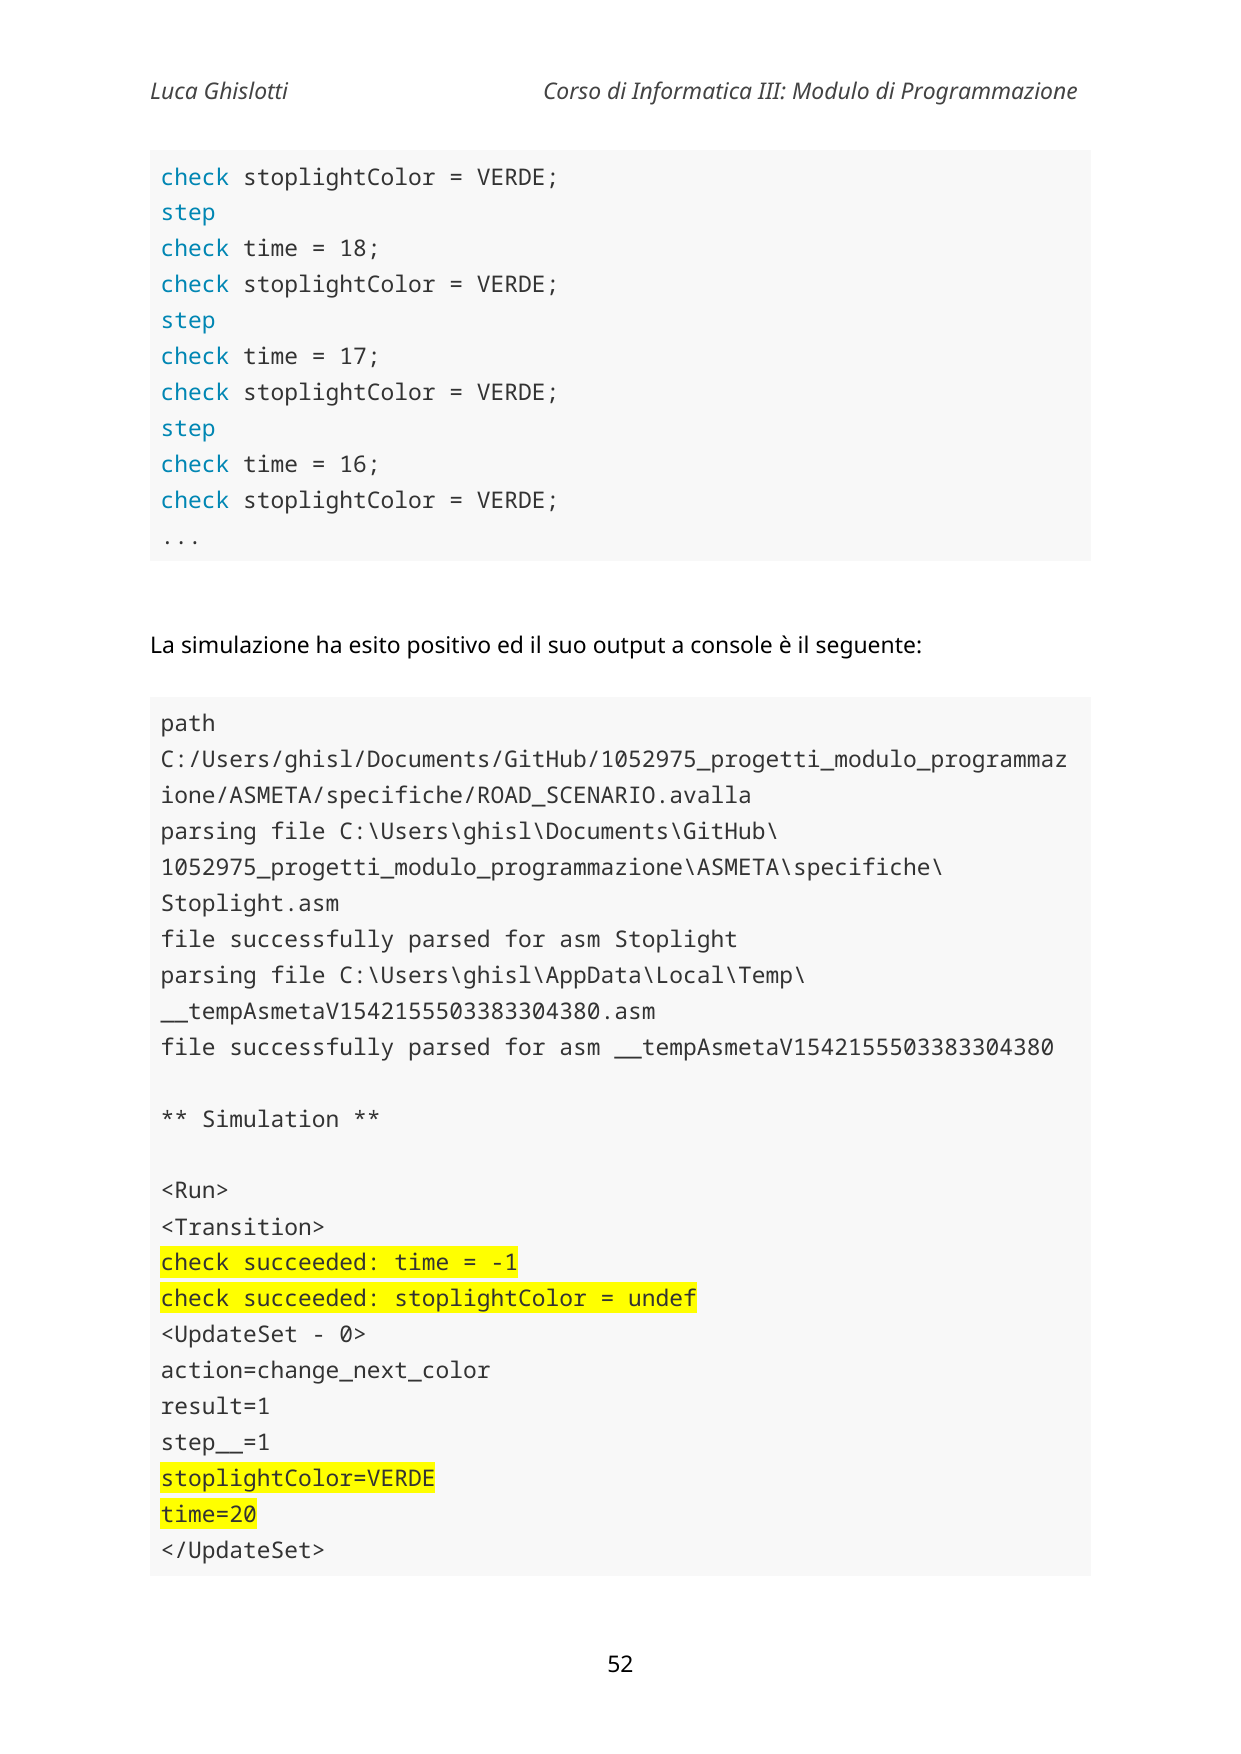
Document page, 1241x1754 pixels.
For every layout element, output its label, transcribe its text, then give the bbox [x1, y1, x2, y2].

table_header path C:/Users/ghisl/Documents/GitHub/1052975_progetti_modulo_programmazione/ASMETA/specifiche/ROAD_SCENARIO.avalla parsing file C:\Users\ghisl\Documents\GitHub\1052975_progetti_modulo_programmazione\ASMETA\specifiche\Stoplight.asm file successfully parsed for asm Stoplight parsing file C:\Users\ghisl\AppData\Local\Temp\__tempAsmetaV1542155503383304380.asm file successfully parsed for asm __tempAsmetaV1542155503383304380 ** Simulation ** <Run> <Transition> check succeeded: time = -1 check succeeded: stoplightColor = undef <UpdateSet - 0> action=change_next_color result=1 step__=1 stoplightColor=VERDE time=20 </UpdateSet> [150, 697, 1091, 1576]
text La simulazione ha esito positivo ed il suo output a console è il seguente: [150, 629, 1090, 660]
table_header check stoplightColor = VERDE; step check time = 18; check stoplightColor = VERDE; step check time = 17; check stoplightColor = VERDE; step check time = 16; check stoplightColor = VERDE; ... [150, 150, 1091, 561]
